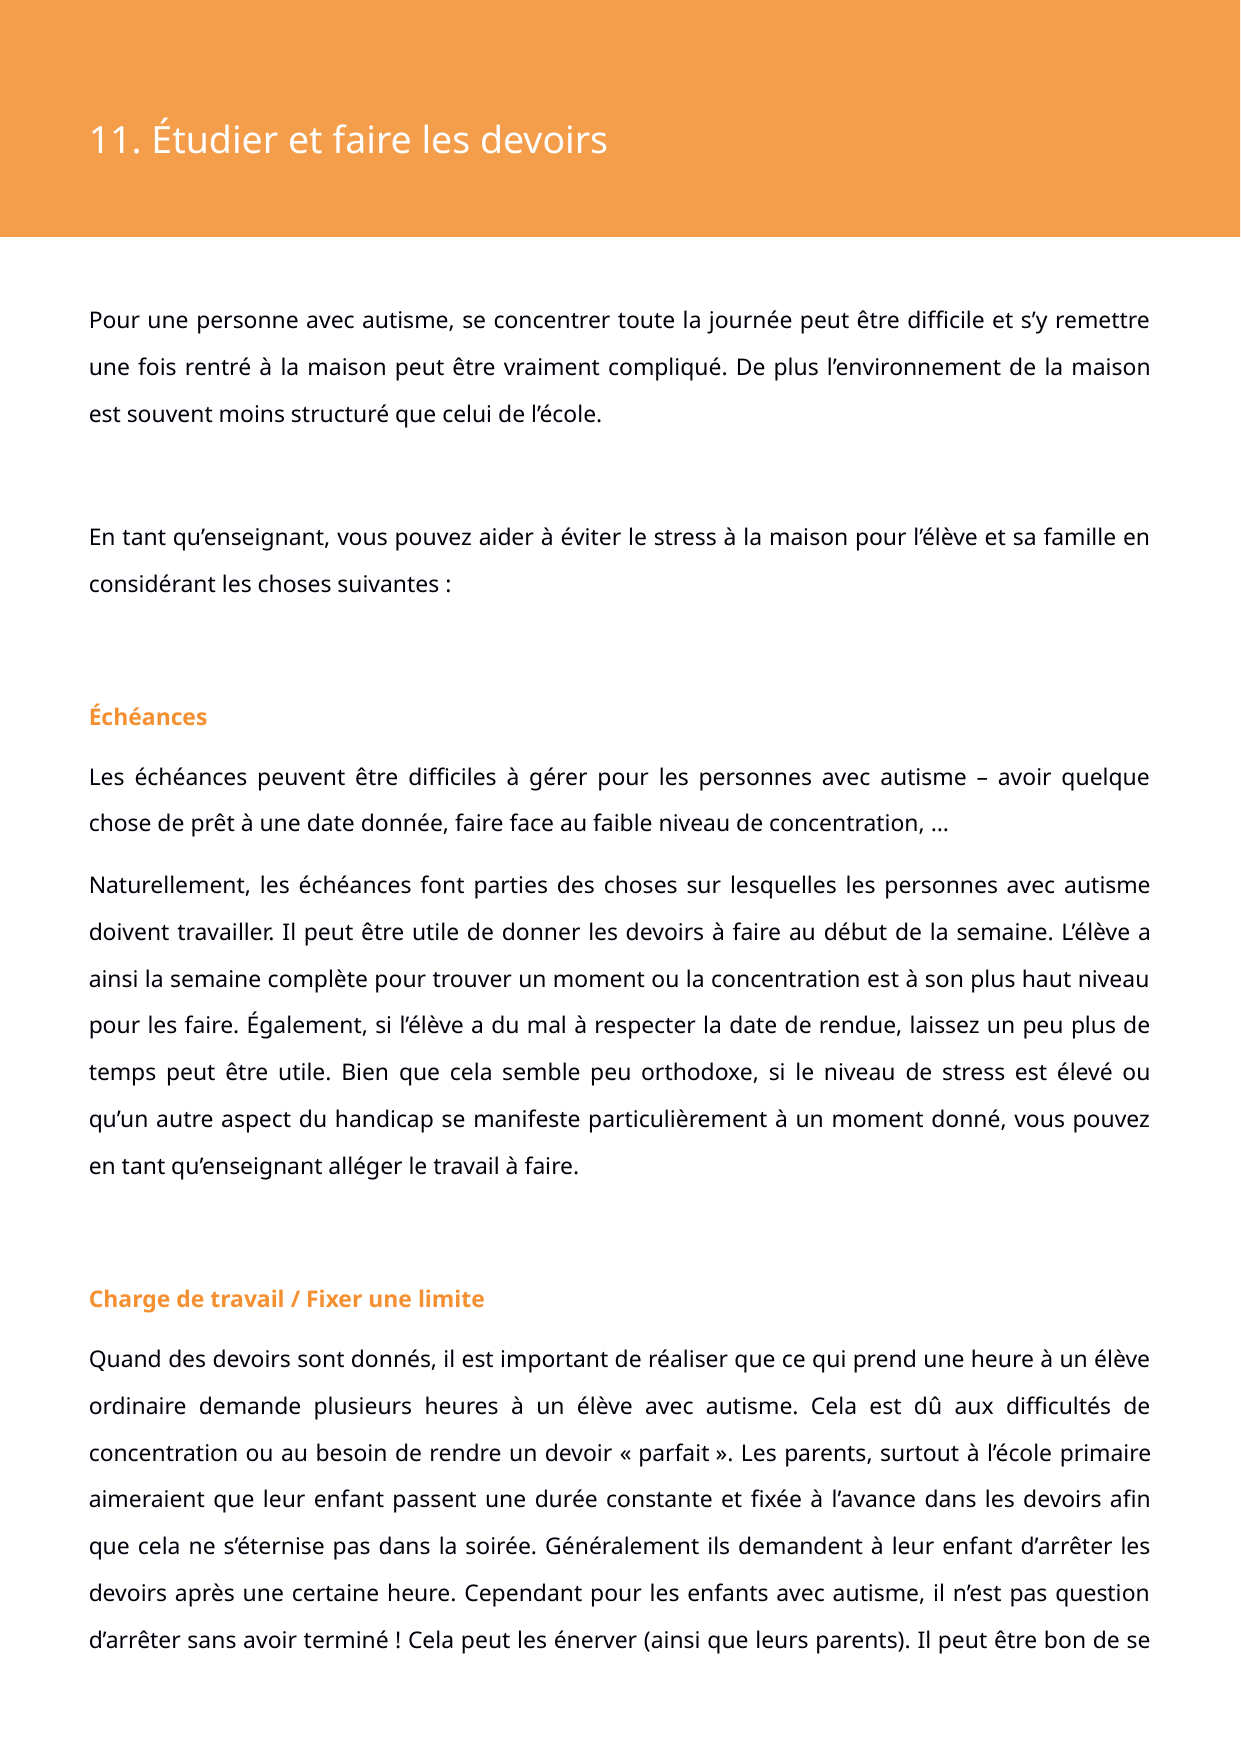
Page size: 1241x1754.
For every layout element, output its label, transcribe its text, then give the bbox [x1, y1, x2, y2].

subtitle Charge de travail / Fixer une limite [88, 1283, 1152, 1314]
text En tant qu’enseignant, vous pouvez aider à éviter le stress à la maison pour l’élève et sa famille en considérant les choses suivantes : [88, 521, 1152, 599]
subtitle 11. Étudier et faire les devoirs [88, 113, 1152, 164]
text Les échéances peuvent être difficiles à gérer pour les personnes avec autisme – avoir quelque chose de prêt à une date donnée, faire face au faible niveau de concentration, … [88, 760, 1152, 838]
subtitle Échéances [88, 701, 1152, 732]
text Pour une personne avec autisme, se concentrer toute la journée peut être difficile et s’y remettre une fois rentré à la maison peut être vraiment compliqué. De plus l’environnement de la maison est souvent moins structuré que celui de l’école. [88, 304, 1152, 429]
text Quand des devoirs sont donnés, il est important de réaliser que ce qui prend une heure à un élève ordinaire demande plusieurs heures à un élève avec autisme. Cela est dû aux difficultés de concentration ou au besoin de rendre un devoir « parfait ». Les parents, surtout à l’école primaire aimeraient que leur enfant passent une durée constante et fixée à l’avance dans les devoirs afin que cela ne s’éternise pas dans la soirée. Généralement ils demandent à leur enfant d’arrêter les devoirs après une certaine heure. Cependant pour les enfants avec autisme, il n’est pas question d’arrêter sans avoir terminé ! Cela peut les énerver (ainsi que leurs parents). Il peut être bon de se [88, 1343, 1152, 1655]
text Naturellement, les échéances font parties des choses sur lesquelles les personnes avec autisme doivent travailler. Il peut être utile de donner les devoirs à faire au début de la semaine. L’élève a ainsi la semaine complète pour trouver un moment ou la concentration est à son plus haut niveau pour les faire. Également, si l’élève a du mal à respecter la date de rendue, laissez un peu plus de temps peut être utile. Bien que cela semble peu orthodoxe, si le niveau de stress est élevé ou qu’un autre aspect du handicap se manifeste particulièrement à un moment donné, vous pouvez en tant qu’enseignant alléger le travail à faire. [88, 869, 1152, 1181]
